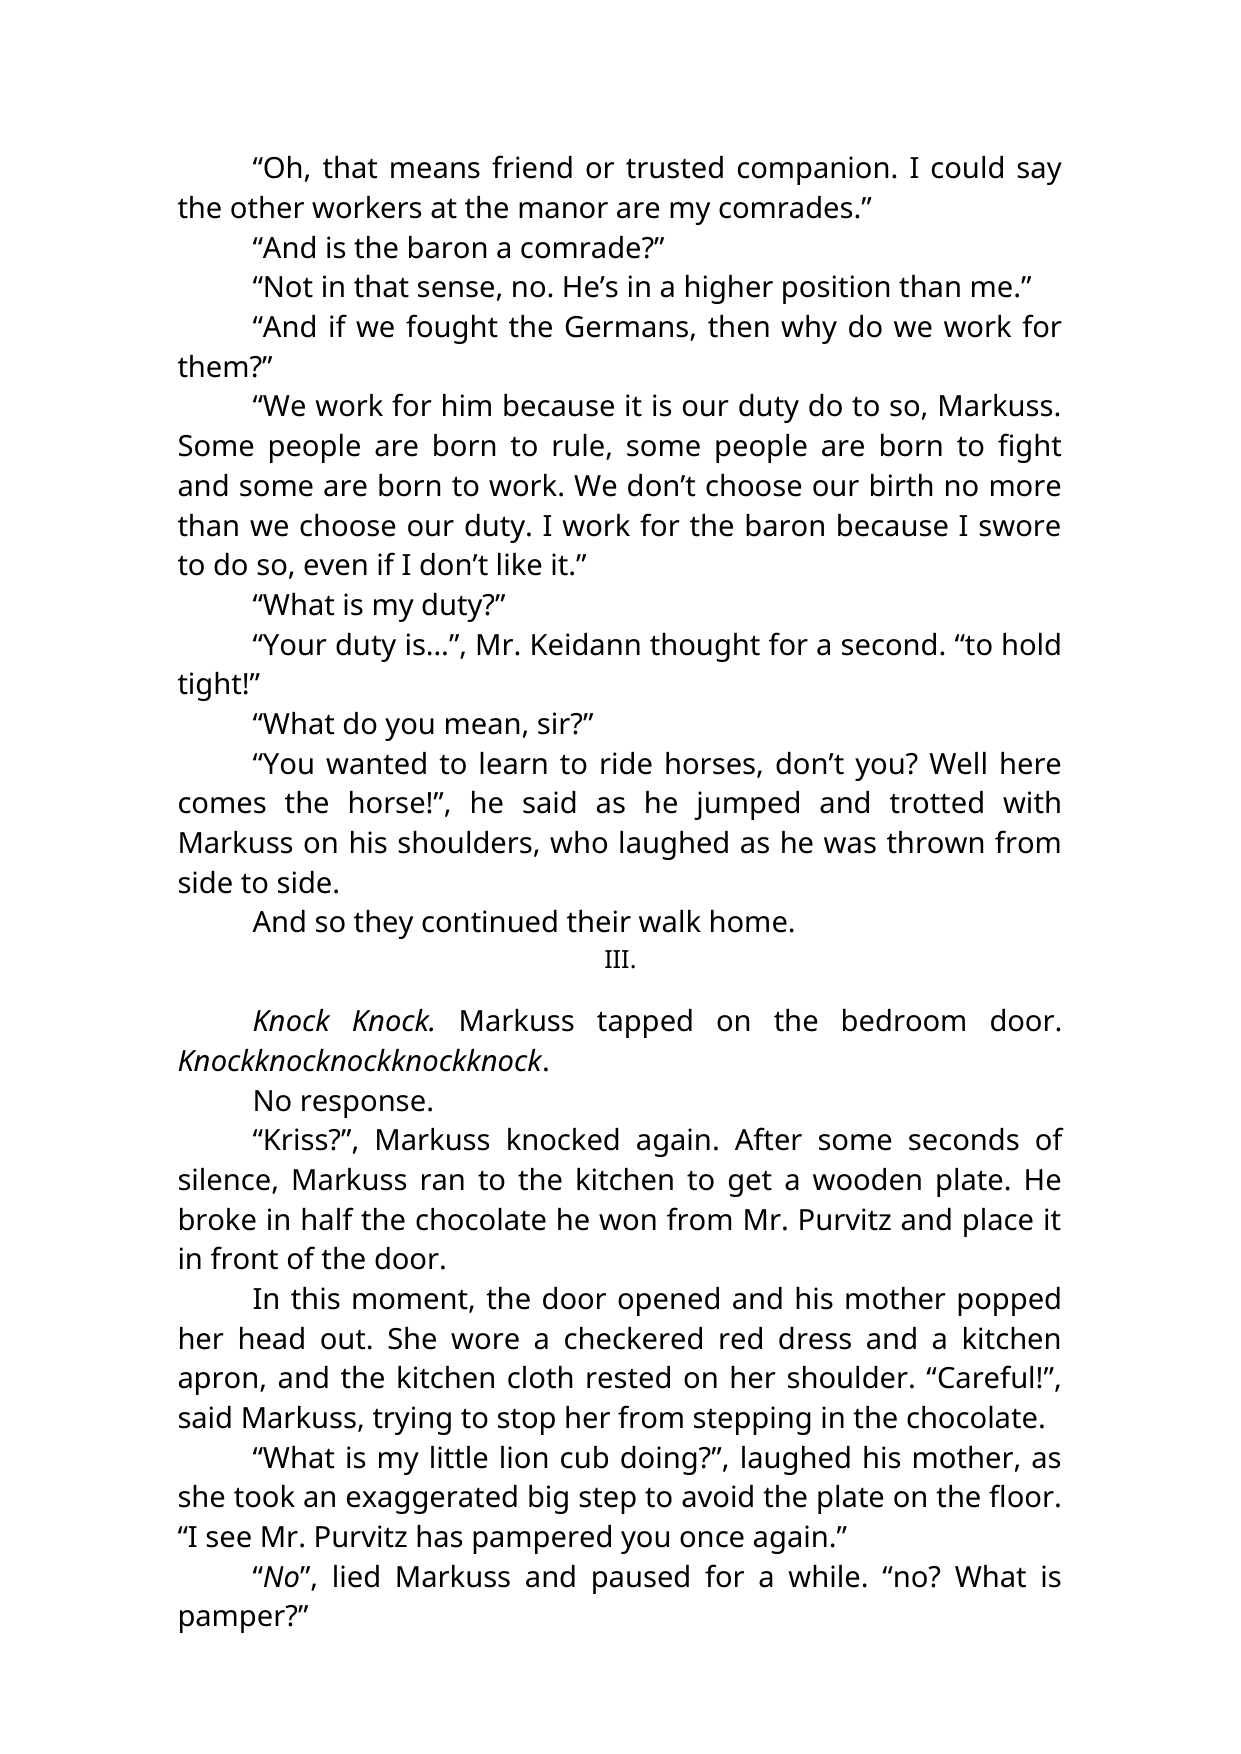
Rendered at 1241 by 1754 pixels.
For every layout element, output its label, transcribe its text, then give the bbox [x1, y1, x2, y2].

subtitle III. [177, 941, 1063, 975]
text In this moment, the door opened and his mother popped her head out. She wore a checkered red dress and a kitchen apron, and the kitchen cloth rested on her shoulder. “Careful!”, said Markuss, trying to stop her from stepping in the chocolate. [177, 1278, 1063, 1437]
text “You wanted to learn to ride horses, don’t you? Well here comes the horse!”, he said as he jumped and trotted with Markuss on his shoulders, who laughed as he was thrown from side to side. [177, 743, 1063, 902]
text “We work for him because it is our duty do to so, Markuss. Some people are born to rule, some people are born to fight and some are born to work. We don’t choose our birth no more than we choose our duty. I work for the baron because I swore to do so, even if I don’t like it.” [177, 386, 1063, 584]
text “Not in that sense, no. He’s in a higher position than me.” [177, 267, 1063, 306]
text And so they continued their walk home. [177, 902, 1063, 941]
text Knock Knock. Markuss tapped on the bedroom door. Knockknocknockknockknock. [177, 1000, 1063, 1080]
text “What do you mean, sir?” [177, 703, 1063, 743]
text “No”, lied Markuss and paused for a while. “no? What is pamper?” [177, 1556, 1063, 1635]
text “And if we fought the Germans, then why do we work for them?” [177, 306, 1063, 386]
text “Kriss?”, Markuss knocked again. After some seconds of silence, Markuss ran to the kitchen to get a wooden plate. He broke in half the chocolate he won from Mr. Purvitz and place it in front of the door. [177, 1119, 1063, 1278]
text “And is the baron a comrade?” [177, 227, 1063, 267]
text No response. [177, 1080, 1063, 1119]
text “What is my duty?” [177, 584, 1063, 624]
text “Your duty is…”, Mr. Keidann thought for a second. “to hold tight!” [177, 624, 1063, 703]
text “What is my little lion cub doing?”, laughed his mother, as she took an exaggerated big step to avoid the plate on the floor. “I see Mr. Purvitz has pampered you once again.” [177, 1437, 1063, 1556]
text “Oh, that means friend or trusted companion. I could say the other workers at the manor are my comrades.” [177, 148, 1063, 227]
